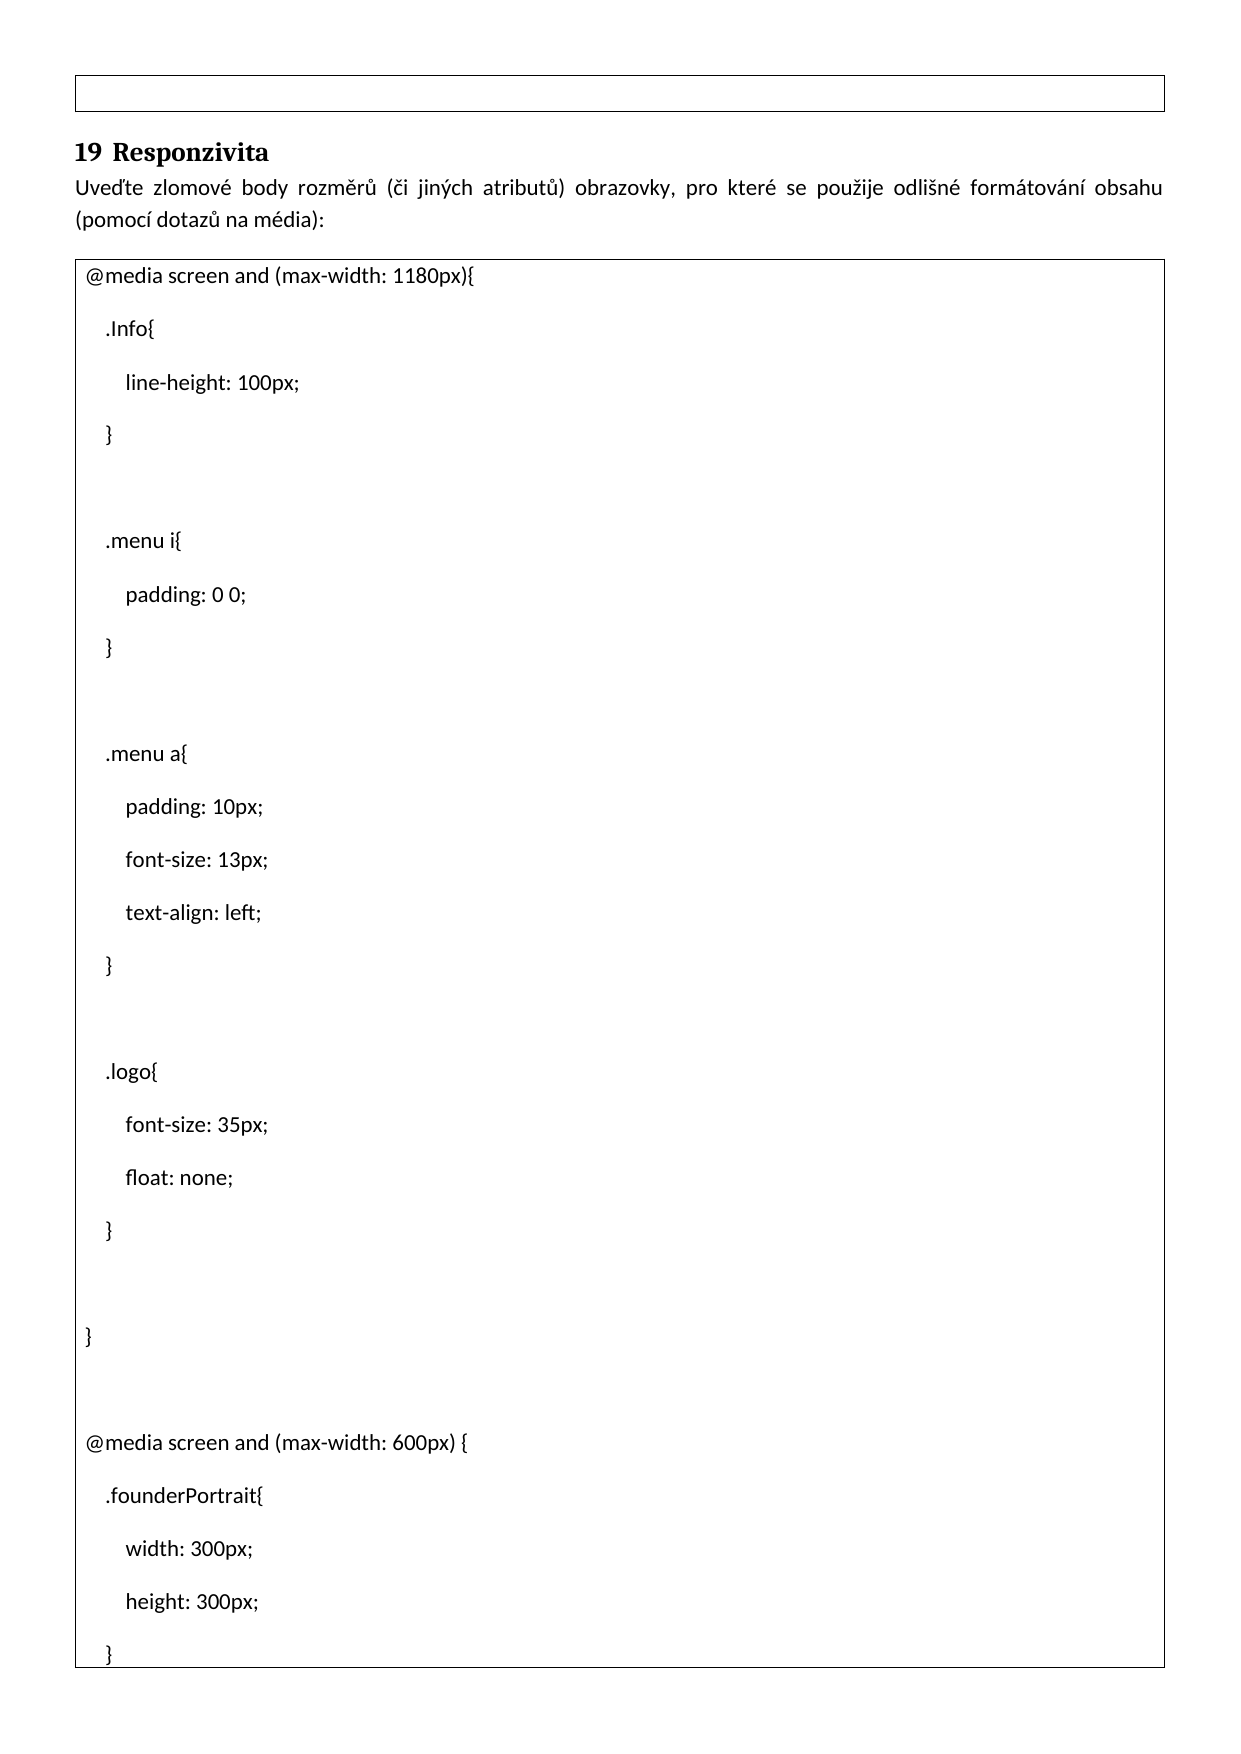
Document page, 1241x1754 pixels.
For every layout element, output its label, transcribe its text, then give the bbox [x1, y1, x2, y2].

text @media screen and (max-width: 600px) { [76, 1425, 1164, 1456]
text .Info{ [76, 311, 1164, 343]
text Uveďte zlomové body rozměrů (či jiných atributů) obrazovky, pro které se použije odlišné formátování obsahu (pomocí dotazů na média): [75, 173, 1165, 233]
text @media screen and (max-width: 1180px){ [76, 260, 1164, 289]
text .logo{ [76, 1054, 1164, 1085]
list Responzivita [75, 137, 1165, 169]
text } [76, 1637, 1164, 1667]
text .menu i{ [76, 523, 1164, 555]
text height: 300px; [76, 1584, 1164, 1615]
text float: none; [76, 1160, 1164, 1191]
text font-size: 13px; [76, 842, 1164, 873]
text } [76, 1213, 1164, 1244]
text .founderPortrait{ [76, 1478, 1164, 1509]
text .menu a{ [76, 736, 1164, 767]
text line-height: 100px; [76, 364, 1164, 396]
text } [76, 417, 1164, 449]
text padding: 10px; [76, 789, 1164, 820]
text text-align: left; [76, 895, 1164, 926]
text font-size: 35px; [76, 1107, 1164, 1138]
text } [76, 1319, 1164, 1350]
text padding: 0 0; [76, 577, 1164, 608]
text width: 300px; [76, 1531, 1164, 1562]
text } [76, 948, 1164, 979]
text } [76, 629, 1164, 661]
